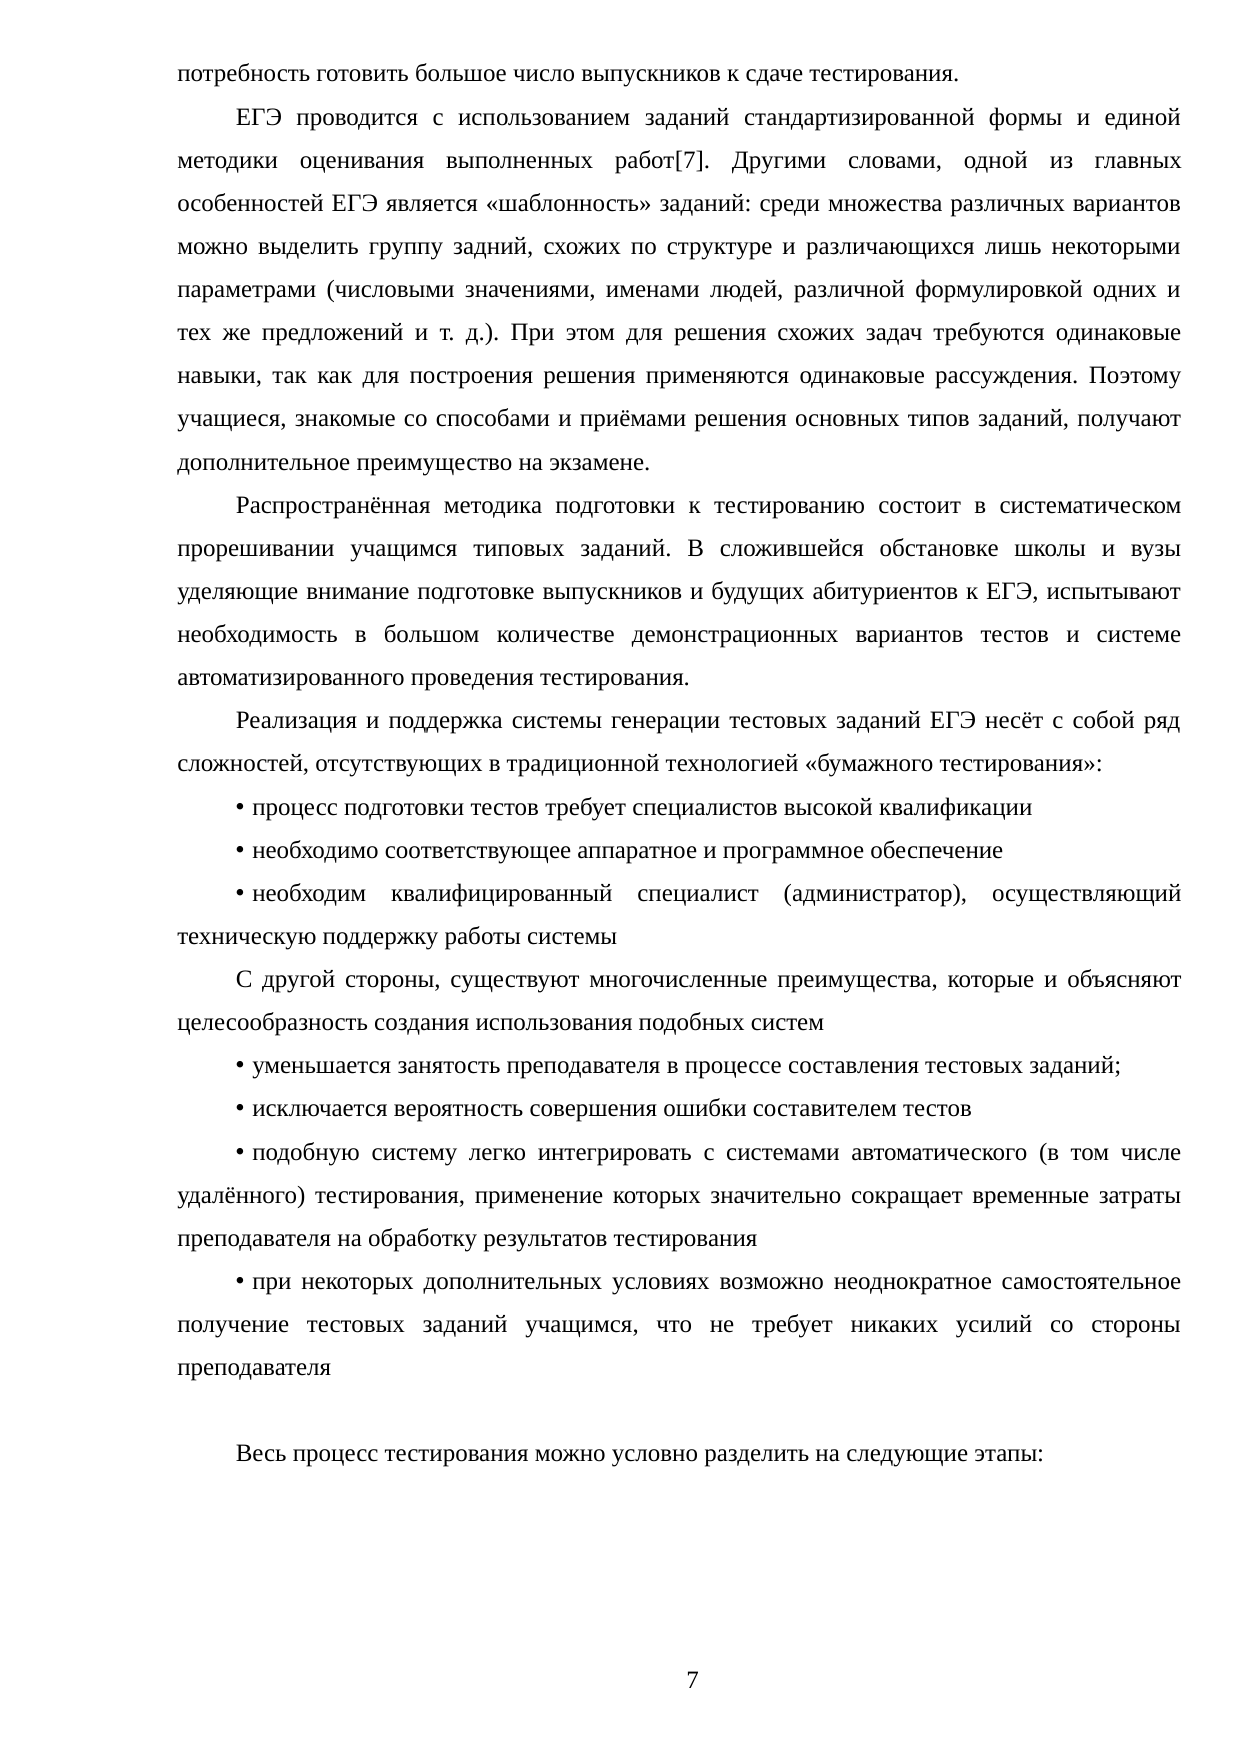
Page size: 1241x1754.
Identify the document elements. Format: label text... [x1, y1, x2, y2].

list подобную систему легко интегрировать с системами автоматического (в том числе удалённого) тестирования, применение которых значительно сокращает временные затраты преподавателя на обработку результатов тестирования [177, 1137, 1182, 1252]
list исключается вероятность совершения ошибки составителем тестов [177, 1093, 1182, 1122]
list необходим квалифицированный специалист (администратор), осуществляющий техническую поддержку работы системы [177, 878, 1182, 950]
list при некоторых дополнительных условиях возможно неоднократное самостоятельное получение тестовых заданий учащимся, что не требует никаких усилий со стороны преподавателя [177, 1266, 1182, 1381]
list необходимо соответствующее аппаратное и программное обеспечение [177, 835, 1182, 863]
list процесс подготовки тестов требует специалистов высокой квалификации [177, 792, 1182, 820]
text ЕГЭ проводится с использованием заданий стандартизированной формы и единой методики оценивания выполненных работ[7]. Другими словами, одной из главных особенностей ЕГЭ является «шаблонность» заданий: среди множества различных вариантов можно выделить группу задний, схожих по структуре и различающихся лишь некоторыми параметрами (числовыми значениями, именами людей, различной формулировкой одних и тех же предложений и т. д.). При этом для решения схожих задач требуются одинаковые навыки, так как для построения решения применяются одинаковые рассуждения. Поэтому учащиеся, знакомые со способами и приёмами решения основных типов заданий, получают дополнительное преимущество на экзамене. [177, 102, 1182, 475]
text Распространённая методика подготовки к тестированию состоит в систематическом прорешивании учащимся типовых заданий. В сложившейся обстановке школы и вузы уделяющие внимание подготовке выпускников и будущих абитуриентов к ЕГЭ, испытывают необходимость в большом количестве демонстрационных вариантов тестов и системе автоматизированного проведения тестирования. [177, 490, 1182, 691]
list уменьшается занятость преподавателя в процессе составления тестовых заданий; [177, 1050, 1182, 1079]
text Весь процесс тестирования можно условно разделить на следующие этапы: [177, 1438, 1182, 1467]
text С другой стороны, существуют многочисленные преимущества, которые и объясняют целесообразность создания использования подобных систем [177, 964, 1182, 1036]
text Реализация и поддержка системы генерации тестовых заданий ЕГЭ несёт с собой ряд сложностей, отсутствующих в традиционной технологией «бумажного тестирования»: [177, 705, 1182, 777]
text потребность готовить большое число выпускников к сдаче тестирования. [177, 58, 1182, 87]
